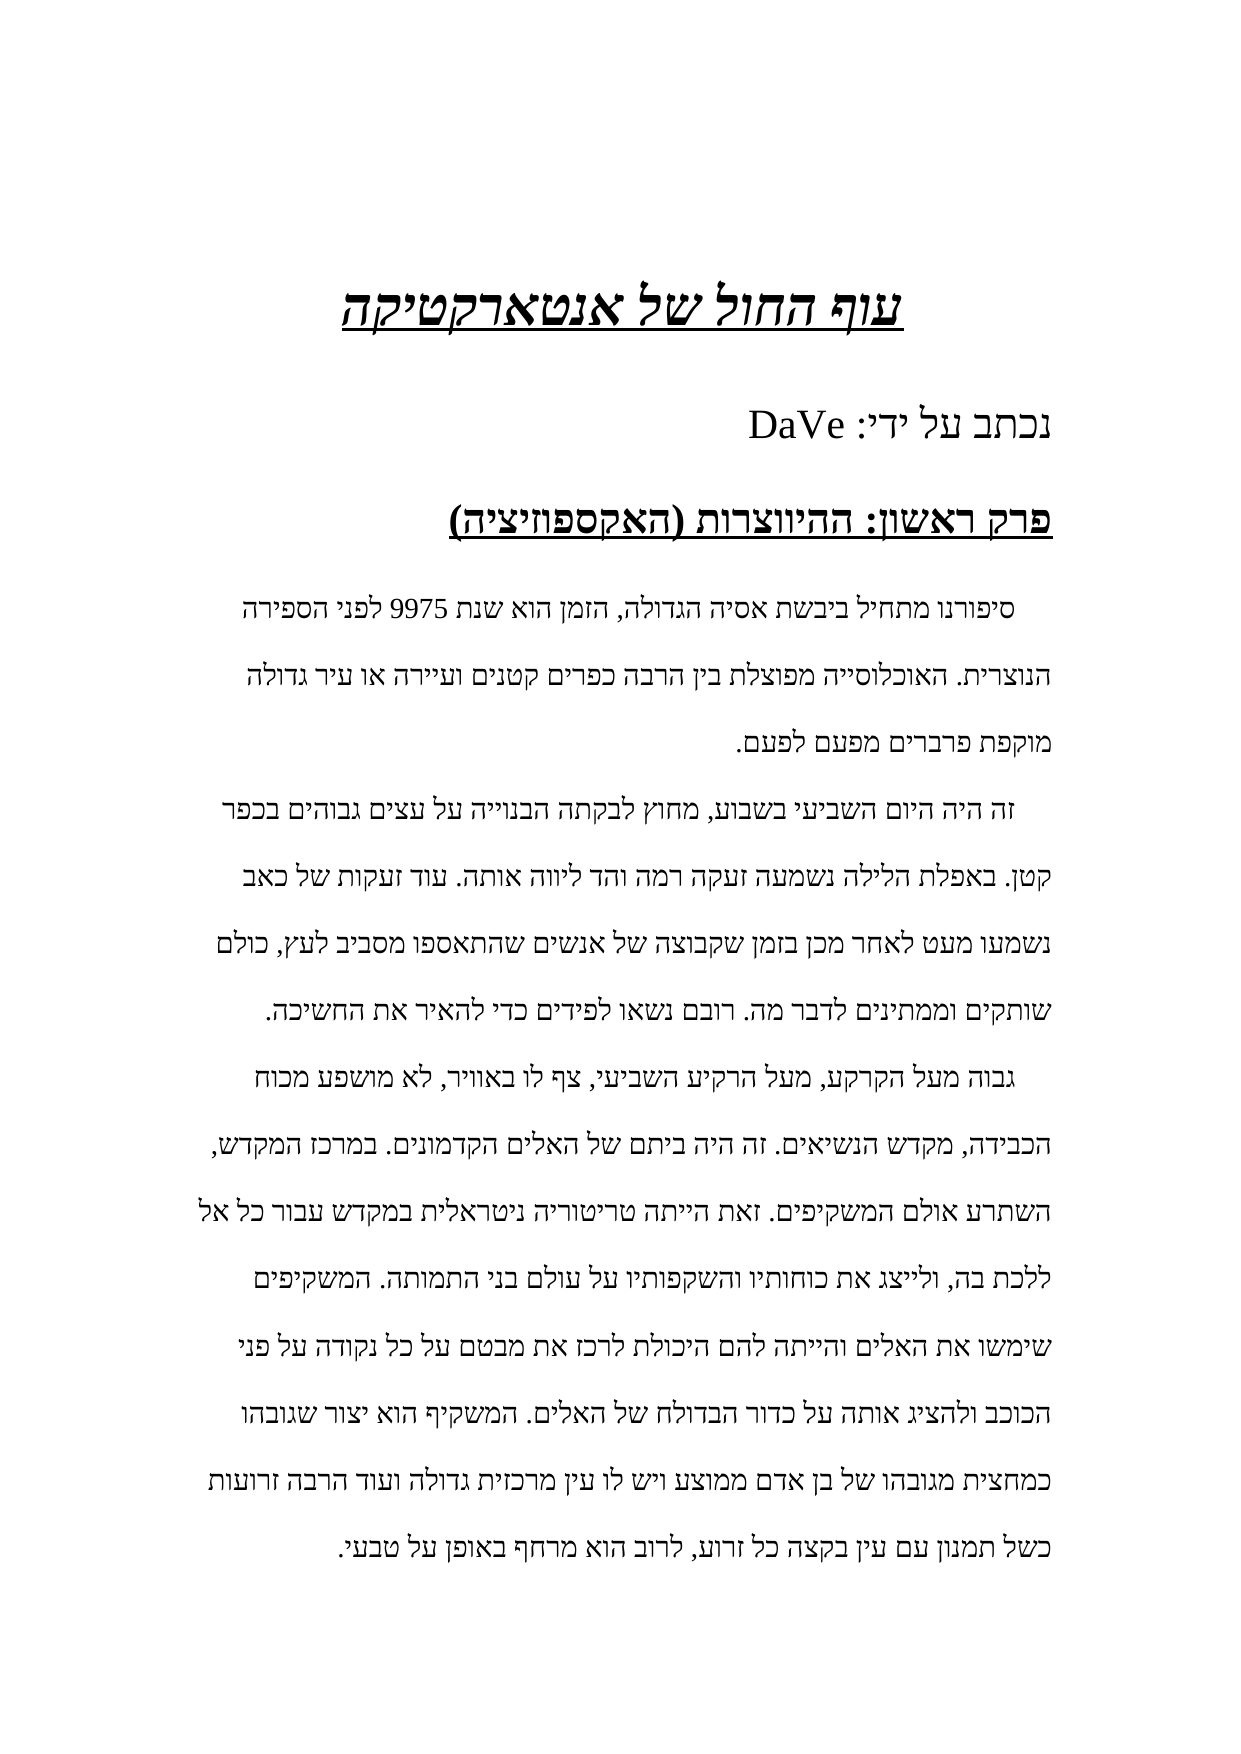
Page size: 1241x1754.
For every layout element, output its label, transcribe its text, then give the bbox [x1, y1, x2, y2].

text עוף החול של אנטארקטיקה [187, 274, 1053, 337]
text סיפורנו מתחיל ביבשת אסיה הגדולה, הזמן הוא שנת 9975 לפני הספירה הנוצרית. האוכלוסייה מפוצלת בין הרבה כפרים קטנים ועיירה או עיר גדולה מוקפת פרברים מפעם לפעם. [187, 591, 1053, 758]
text פרק ראשון: ההיווצרות (האקספוזיציה) [187, 495, 1053, 543]
text זה היה היום השביעי בשבוע, מחוץ לבקתה הבנוייה על עצים גבוהים בכפר קטן. באפלת הלילה נשמעה זעקה רמה והד ליווה אותה. עוד זעקות של כאב נשמעו מעט לאחר מכן בזמן שקבוצה של אנשים שהתאספו מסביב לעץ, כולם שותקים וממתינים לדבר מה. רובם נשאו לפידים כדי להאיר את החשיכה. [187, 792, 1053, 1027]
text גבוה מעל הקרקע, מעל הרקיע השביעי, צף לו באוויר, לא מושפע מכוח הכבידה, מקדש הנשיאים. זה היה ביתם של האלים הקדמונים. במרכז המקדש, השתרע אולם המשקיפים. זאת הייתה טריטוריה ניטראלית במקדש עבור כל אל ללכת בה, ולייצג את כוחותיו והשקפותיו על עולם בני התמותה. המשקיפים שימשו את האלים והייתה להם היכולת לרכז את מבטם על כל נקודה על פני הכוכב ולהציג אותה על כדור הבדולח של האלים. המשקיף הוא יצור שגובהו כמחצית מגובהו של בן אדם ממוצע ויש לו עין מרכזית גדולה ועוד הרבה זרועות כשל תמנון עם עין בקצה כל זרוע, לרוב הוא מרחף באופן על טבעי. [187, 1060, 1053, 1563]
text נכתב על ידי: DaVe [187, 399, 1053, 447]
